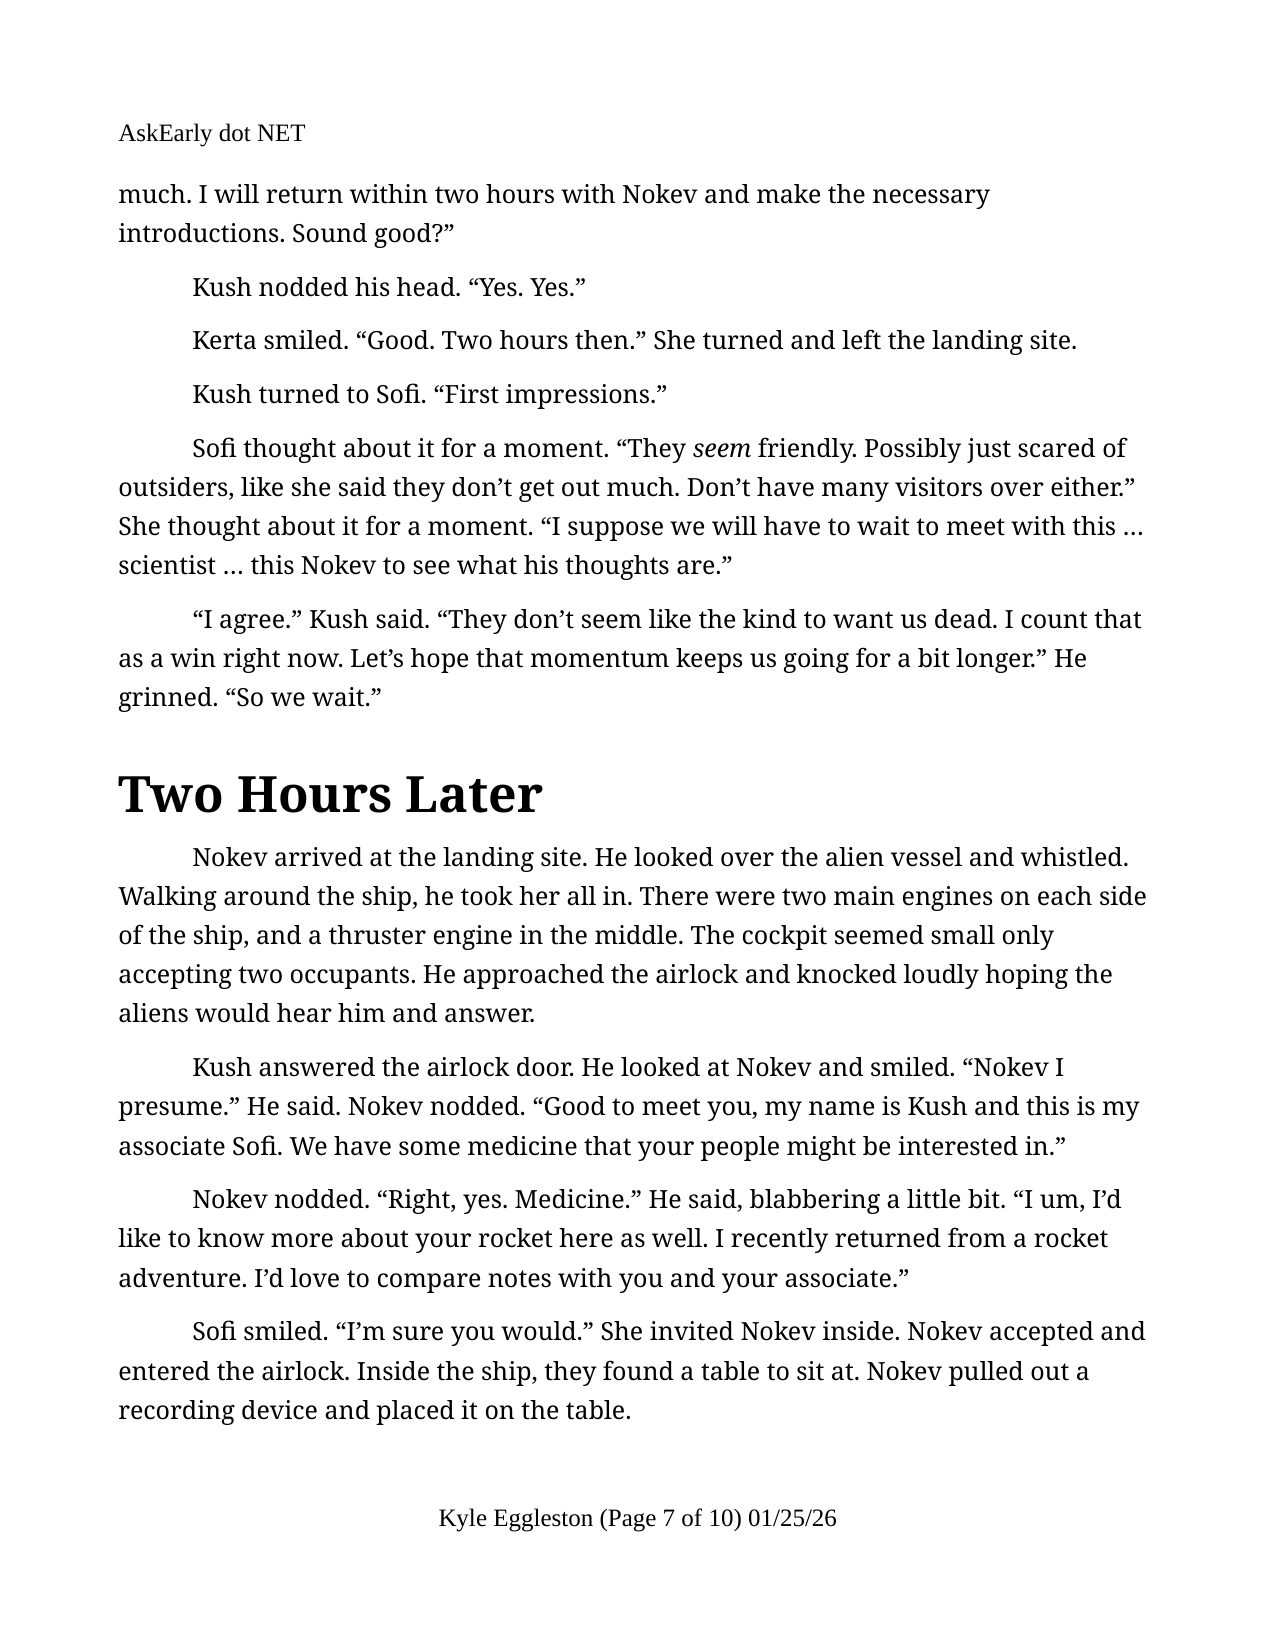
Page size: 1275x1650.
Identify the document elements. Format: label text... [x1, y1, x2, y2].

text Kush nodded his head. “Yes. Yes.” [118, 269, 1157, 303]
text Nokev arrived at the landing site. He looked over the alien vessel and whistled. Walking around the ship, he took her all in. There were two main engines on each side of the ship, and a thruster engine in the middle. The cockpit seemed small only accepting two occupants. He approached the airlock and knocked loudly hoping the aliens would hear him and answer. [118, 839, 1157, 1030]
text Sofi smiled. “I’m sure you would.” She invited Nokev inside. Nokev accepted and entered the airlock. Inside the ship, they found a table to sit at. Nokev pulled out a recording device and placed it on the table. [118, 1314, 1157, 1426]
text Kerta smiled. “Good. Two hours then.” She turned and left the landing site. [118, 323, 1157, 357]
text “I agree.” Kush said. “They don’t seem like the kind to want us dead. I count that as a win right now. Let’s hope that momentum keeps us going for a bit longer.” He grinned. “So we wait.” [118, 602, 1157, 714]
subtitle Two Hours Later [118, 759, 1157, 827]
text much. I will return within two hours with Nokev and make the necessary introductions. Sound good?” [118, 176, 1157, 249]
text Kush answered the airlock door. He looked at Nokev and smiled. “Nokev I presume.” He said. Nokev nodded. “Good to meet you, my name is Kush and this is my associate Sofi. We have some medicine that your people might be interested in.” [118, 1050, 1157, 1162]
text Kush turned to Sofi. “First impressions.” [118, 377, 1157, 411]
text Sofi thought about it for a moment. “They seem friendly. Possibly just scared of outsiders, like she said they don’t get out much. Don’t have many visitors over either.” She thought about it for a moment. “I suppose we will have to wait to meet with this … scientist … this Nokev to see what his thoughts are.” [118, 431, 1157, 582]
text Nokev nodded. “Right, yes. Medicine.” He said, blabbering a little bit. “I um, I’d like to know more about your rocket here as well. I recently returned from a rocket adventure. I’d love to compare notes with you and your associate.” [118, 1182, 1157, 1294]
